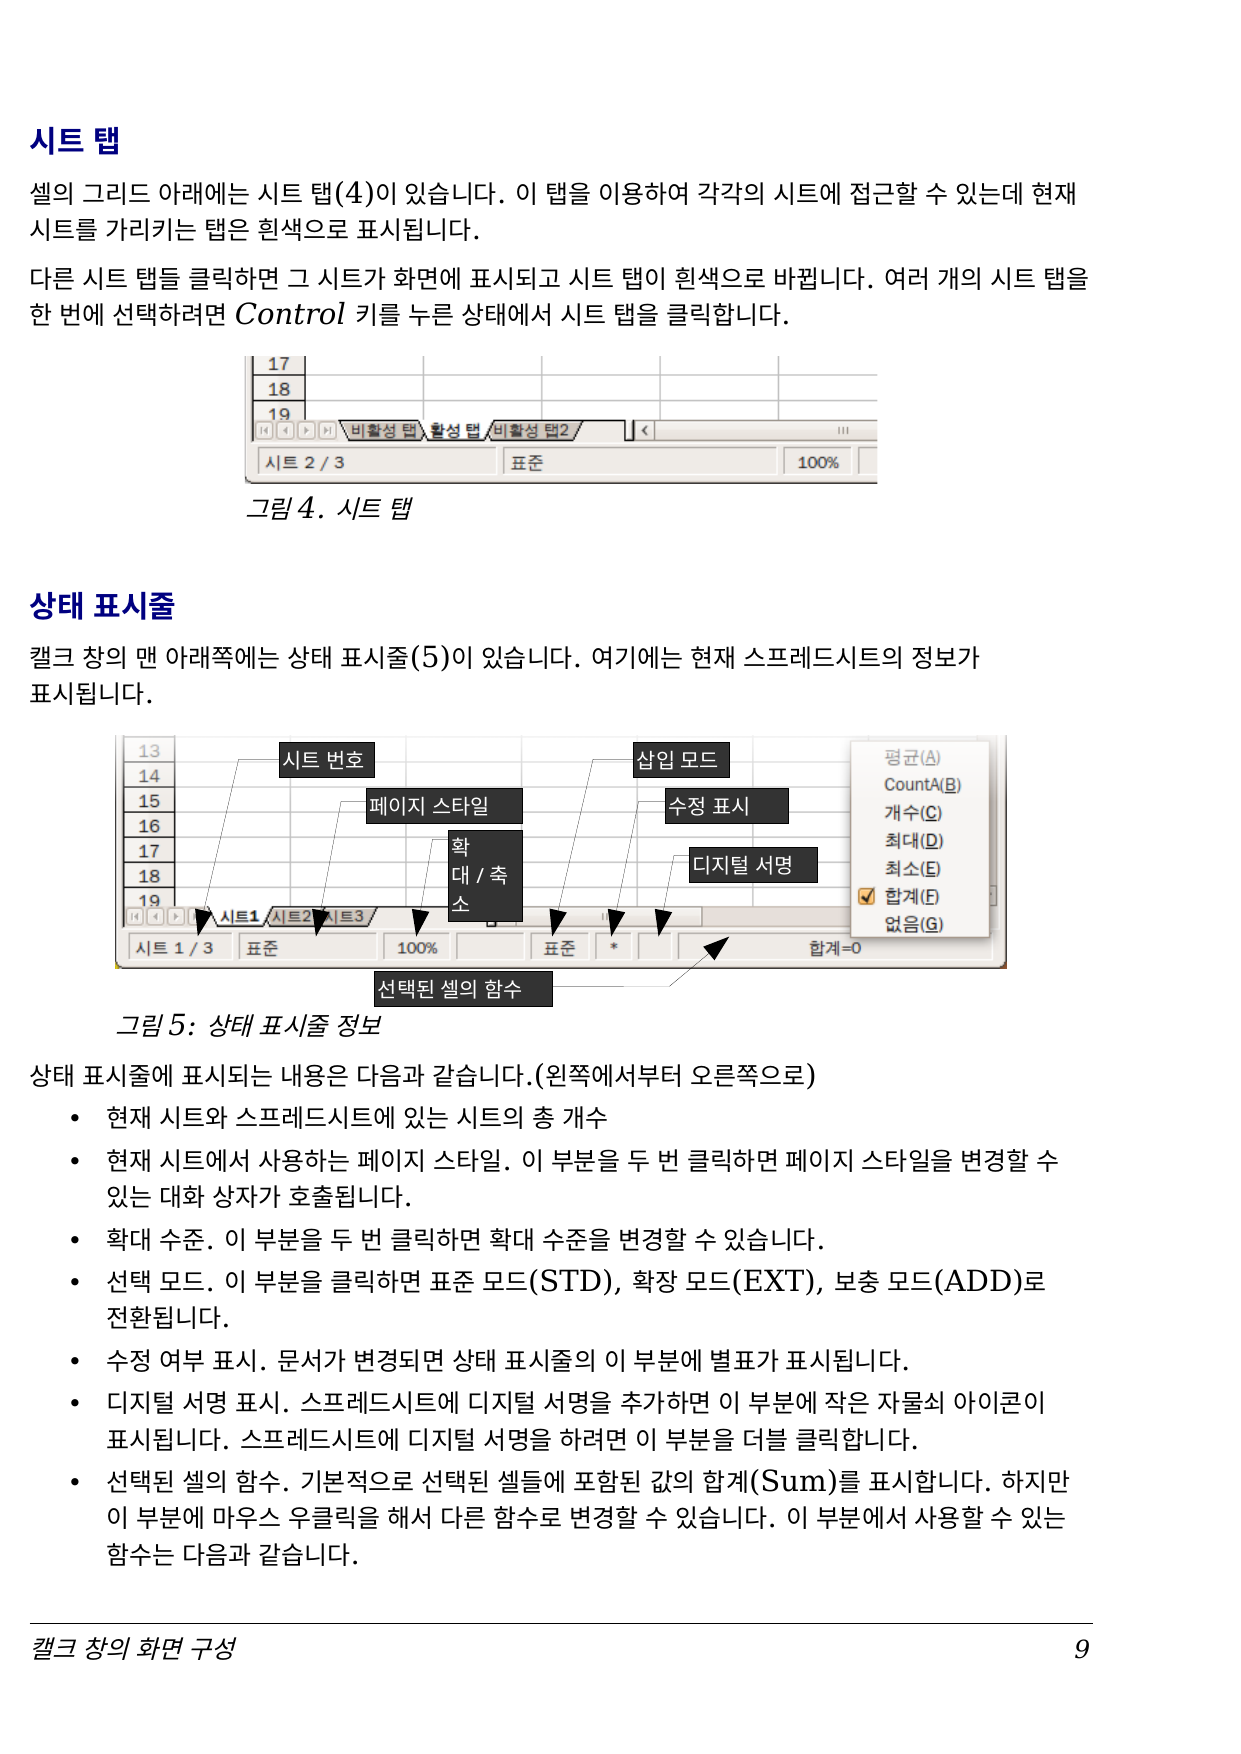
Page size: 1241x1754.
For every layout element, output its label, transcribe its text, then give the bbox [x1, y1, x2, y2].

list 디지털 서명 표시. 스프레드시트에 디지털 서명을 추가하면 이 부분에 작은 자물쇠 아이콘이 표시됩니다. 스프레드시트에 디지털 서명을 하려면 이 부분을 더블 클릭합니다. [67, 1384, 1093, 1456]
list 확대 수준. 이 부분을 두 번 클릭하면 확대 수준을 변경할 수 있습니다. [67, 1220, 1093, 1256]
picture [115, 735, 1007, 969]
text 그림 5: 상태 표시줄 정보 [115, 969, 1007, 1043]
list 선택된 셀의 함수. 기본적으로 선택된 셀들에 포함된 값의 합계(Sum)를 표시합니다. 하지만 이 부분에 마우스 우클릭을 해서 다른 함수로 변경할 수 있습니다. 이 부분에서 사용할 수 있는 함수는 다음과 같습니다. [67, 1463, 1093, 1571]
list 선택 모드. 이 부분을 클릭하면 표준 모드(STD), 확장 모드(EXT), 보충 모드(ADD)로 전환됩니다. [67, 1263, 1093, 1335]
subtitle 상태 표시줄 [29, 582, 1093, 626]
list 상태 표시줄에 표시되는 내용은 다음과 같습니다.(왼쪽에서부터 오른쪽으로) [29, 1056, 1093, 1092]
text 다른 시트 탭들 클릭하면 그 시트가 화면에 표시되고 시트 탭이 흰색으로 바뀝니다. 여러 개의 시트 탭을 한 번에 선택하려면 Control 키를 누른 상태에서 시트 탭을 클릭합니다. [29, 259, 1093, 332]
text 그림 4. 시트 탭 [245, 489, 877, 526]
text 캘크 창의 맨 아래쪽에는 상태 표시줄(그림 5)이 있습니다. 여기에는 현재 스프레드시트의 정보가 표시됩니다. [29, 638, 1093, 711]
list 수정 여부 표시. 문서가 변경되면 상태 표시줄의 이 부분에 별표가 표시됩니다. [67, 1341, 1093, 1378]
list 현재 시트에서 사용하는 페이지 스타일. 이 부분을 두 번 클릭하면 페이지 스타일을 변경할 수 있는 대화 상자가 호출됩니다. [67, 1141, 1093, 1214]
text 셀의 그리드 아래에는 시트 탭(그림 4)이 있습니다. 이 탭을 이용하여 각각의 시트에 접근할 수 있는데 현재 시트를 가리키는 탭은 흰색으로 표시됩니다. [29, 174, 1093, 247]
subtitle 시트 탭 [29, 118, 1093, 162]
picture [244, 356, 878, 484]
list 현재 시트와 스프레드시트에 있는 시트의 총 개수 [67, 1099, 1093, 1135]
